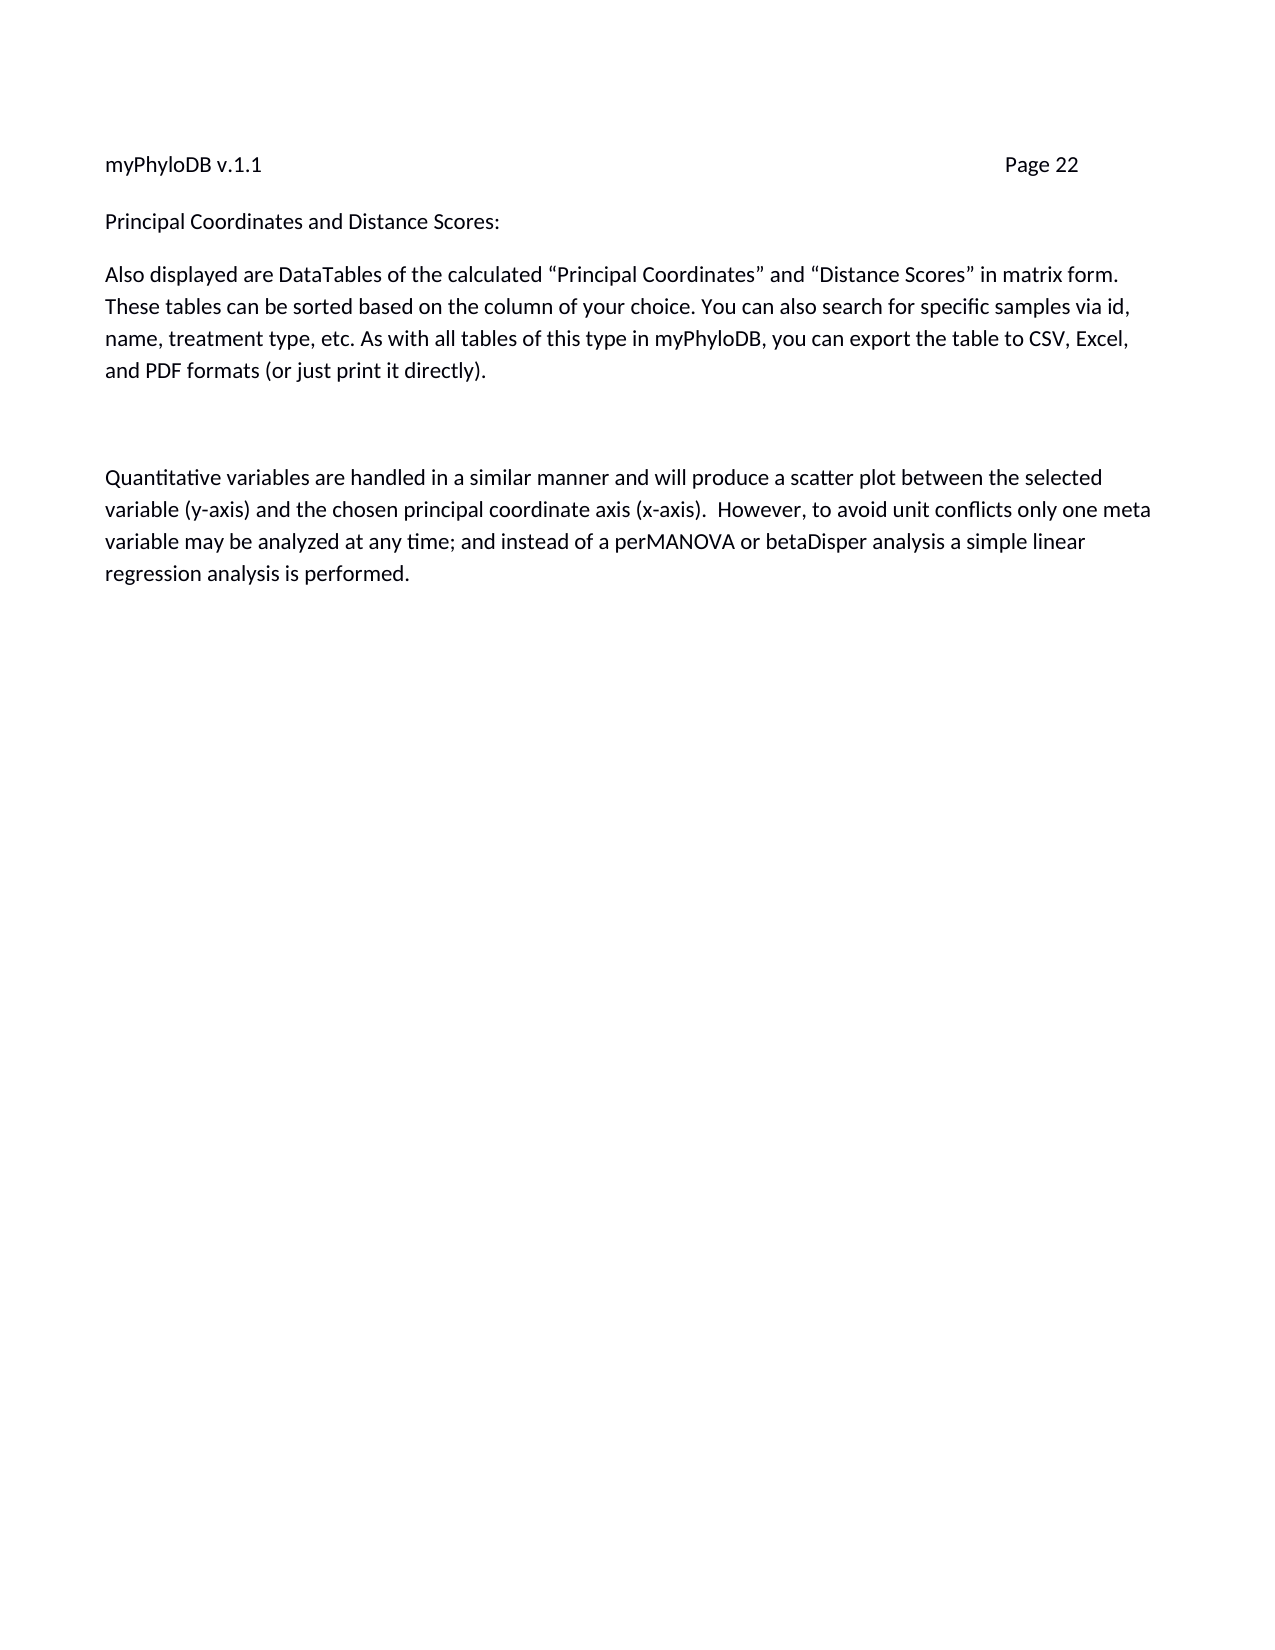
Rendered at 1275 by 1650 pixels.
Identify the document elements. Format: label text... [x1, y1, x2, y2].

text Also displayed are DataTables of the calculated “Principal Coordinates” and “Distance Scores” in matrix form. These tables can be sorted based on the column of your choice. You can also search for specific samples via id, name, treatment type, etc. As with all tables of this type in myPhyloDB, you can export the table to CSV, Excel, and PDF formats (or just print it directly). [105, 260, 1170, 385]
text Principal Coordinates and Distance Scores: [105, 207, 1170, 235]
text Quantitative variables are handled in a similar manner and will produce a scatter plot between the selected variable (y-axis) and the chosen principal coordinate axis (x-axis). However, to avoid unit conflicts only one meta variable may be analyzed at any time; and instead of a perMANOVA or betaDisper analysis a simple linear regression analysis is performed. [105, 463, 1170, 587]
